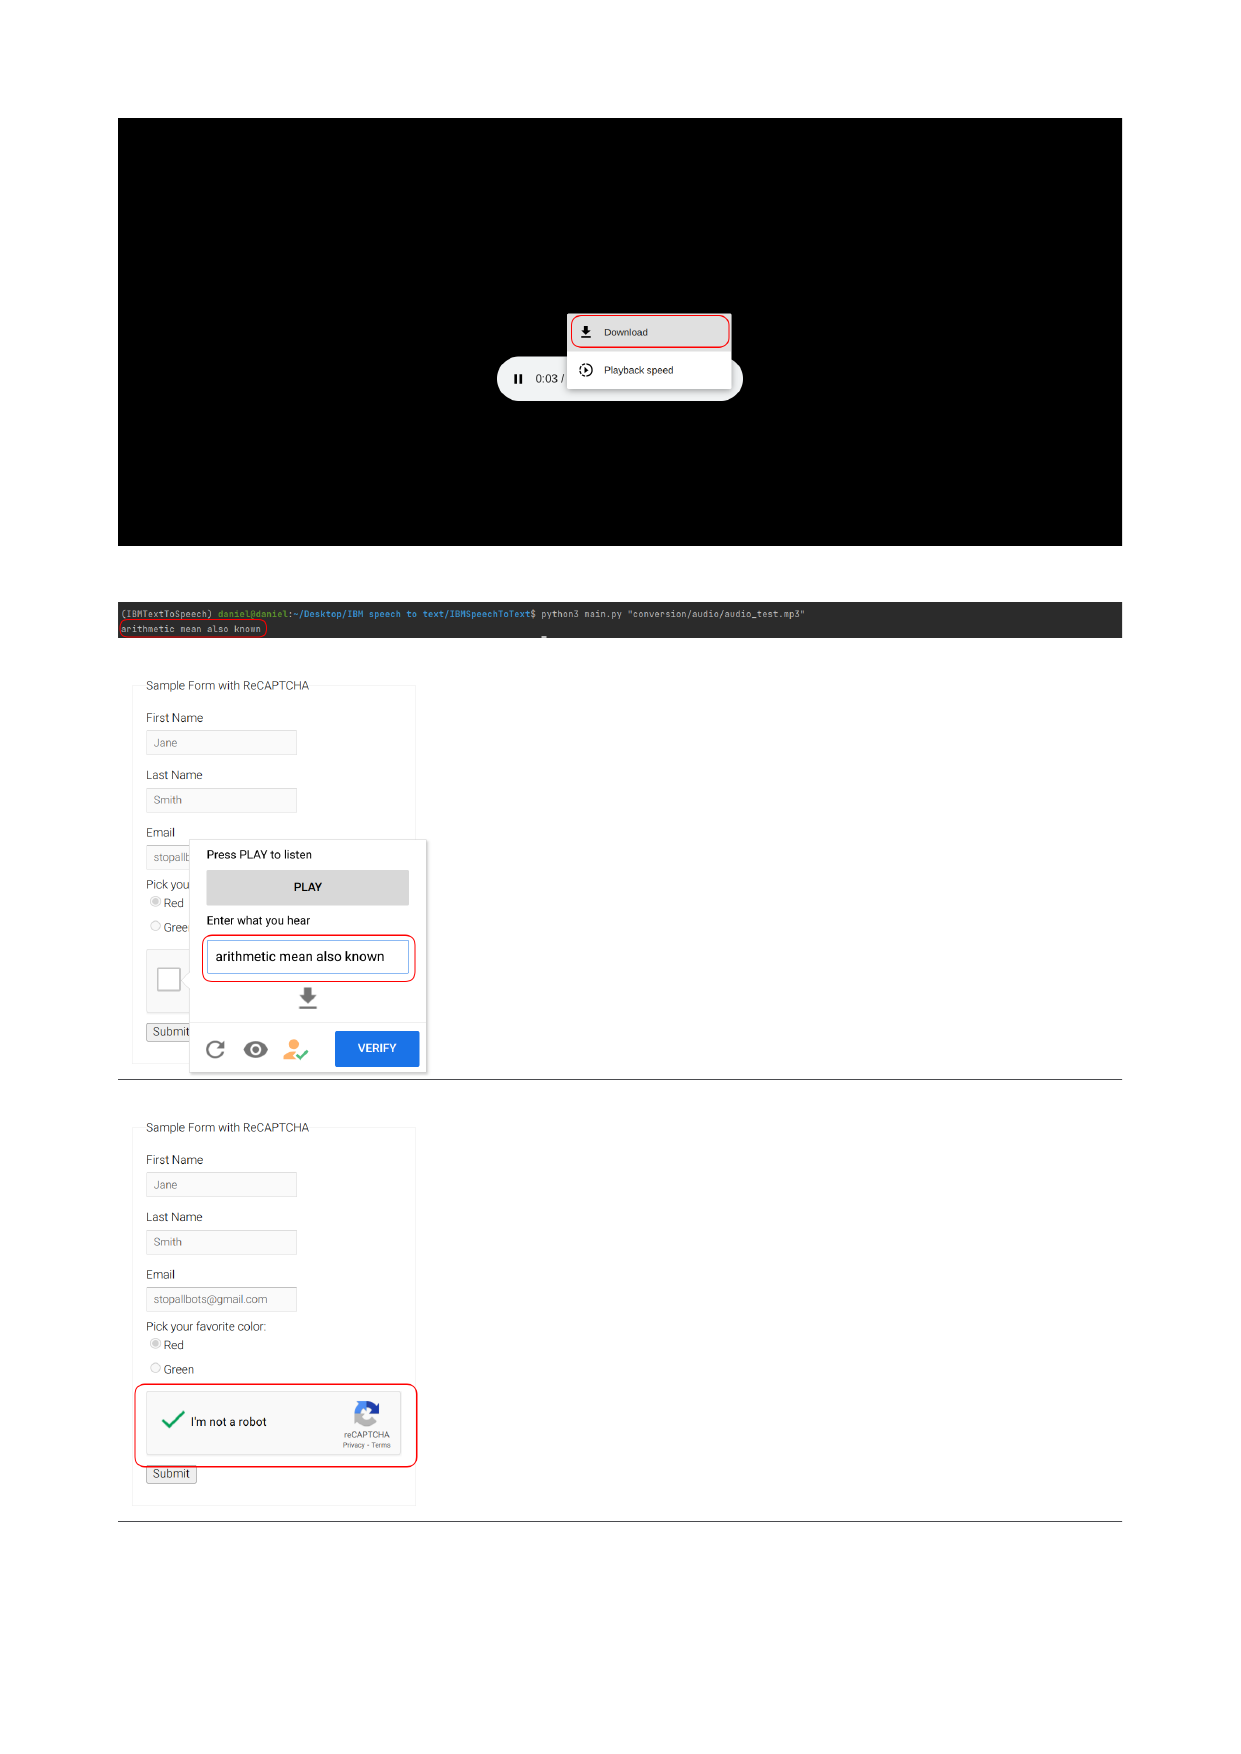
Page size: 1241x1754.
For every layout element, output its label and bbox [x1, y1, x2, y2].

picture [118, 1108, 1123, 1522]
picture [118, 118, 1123, 546]
picture [118, 666, 1123, 1080]
picture [118, 602, 1123, 638]
